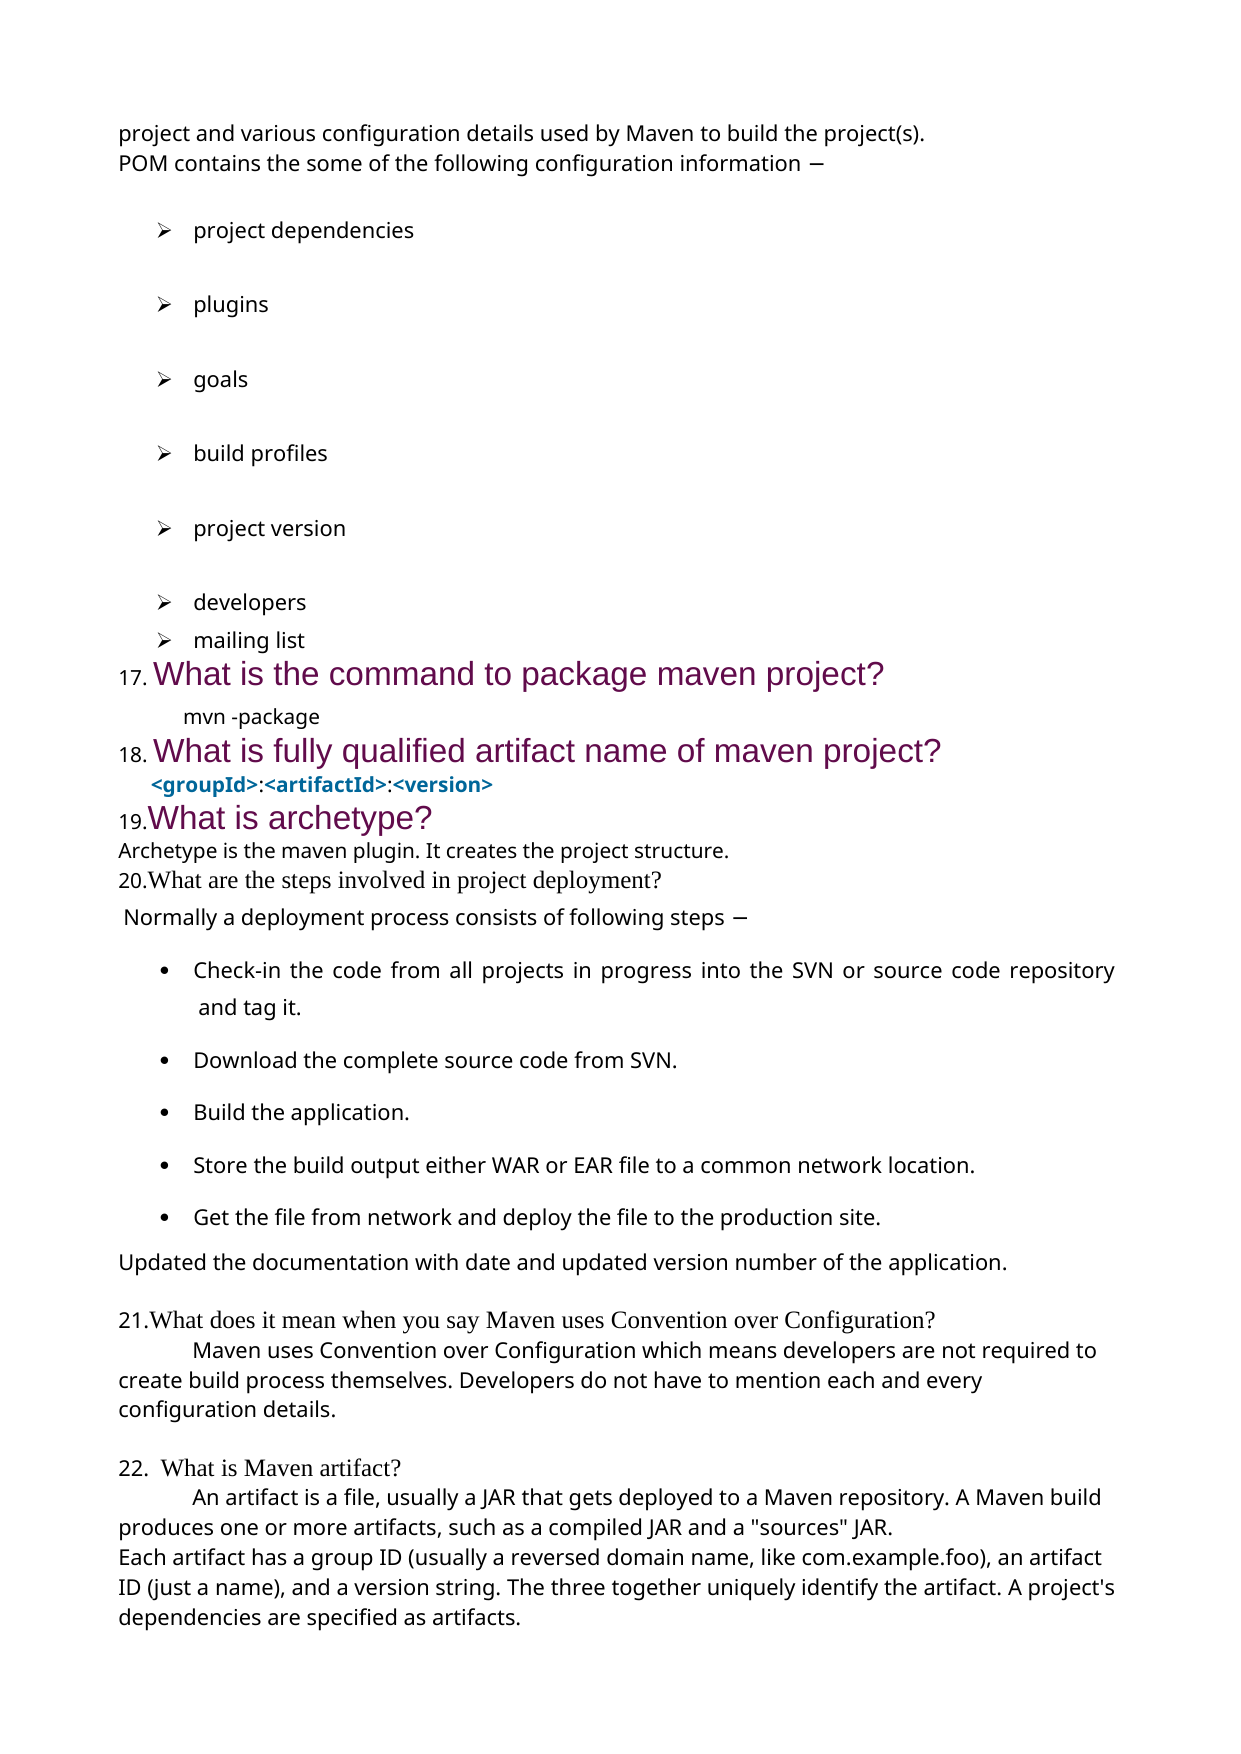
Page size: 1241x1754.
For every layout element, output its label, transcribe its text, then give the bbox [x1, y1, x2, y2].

text 21.What does it mean when you say Maven uses Convention over Configuration? [118, 1305, 1122, 1335]
text An artifact is a file, usually a JAR that gets deployed to a Maven repository. A Maven build produces one or more artifacts, such as a compiled JAR and a "sources" JAR. [118, 1482, 1122, 1542]
text Maven uses Convention over Configuration which means developers are not required to create build process themselves. Developers do not have to mention each and every configuration details. [118, 1335, 1122, 1424]
text 22. What is Maven artifact? [118, 1453, 1122, 1482]
text <groupId>:<artifactId>:<version> [118, 770, 1122, 798]
list Build the application. [161, 1089, 1117, 1127]
list mailing list [156, 624, 1122, 654]
list Get the file from network and deploy the file to the production site. [161, 1194, 1117, 1232]
list project version [156, 505, 1122, 542]
text Each artifact has a group ID (usually a reversed domain name, like com.example.foo), an artifact ID (just a name), and a version string. The three together uniquely identify the artifact. A project's dependencies are specified as artifacts. [118, 1542, 1122, 1631]
text Updated the documentation with date and updated version number of the application. [118, 1247, 1122, 1277]
text POM contains the some of the following configuration information − [118, 148, 1122, 178]
list goals [156, 356, 1122, 393]
list plugins [156, 281, 1122, 319]
list Check-in the code from all projects in progress into the SVN or source code repository and tag it. [161, 947, 1117, 1022]
text 18. What is fully qualified artifact name of maven project? [118, 731, 1122, 770]
text project and various configuration details used by Maven to build the project(s). [118, 118, 1122, 148]
text 20.What are the steps involved in project deployment? [118, 865, 1122, 894]
text Archetype is the maven plugin. It creates the project structure. [118, 837, 1122, 865]
list build profiles [156, 430, 1122, 468]
text 19.What is archetype? [118, 798, 1122, 837]
text 17. What is the command to package maven project? mvn -package [118, 654, 1122, 731]
list developers [156, 579, 1122, 617]
list Store the build output either WAR or EAR file to a common network location. [161, 1142, 1117, 1179]
text Normally a deployment process consists of following steps − [123, 894, 1117, 932]
list project dependencies [156, 207, 1122, 244]
list Download the complete source code from SVN. [161, 1037, 1117, 1074]
